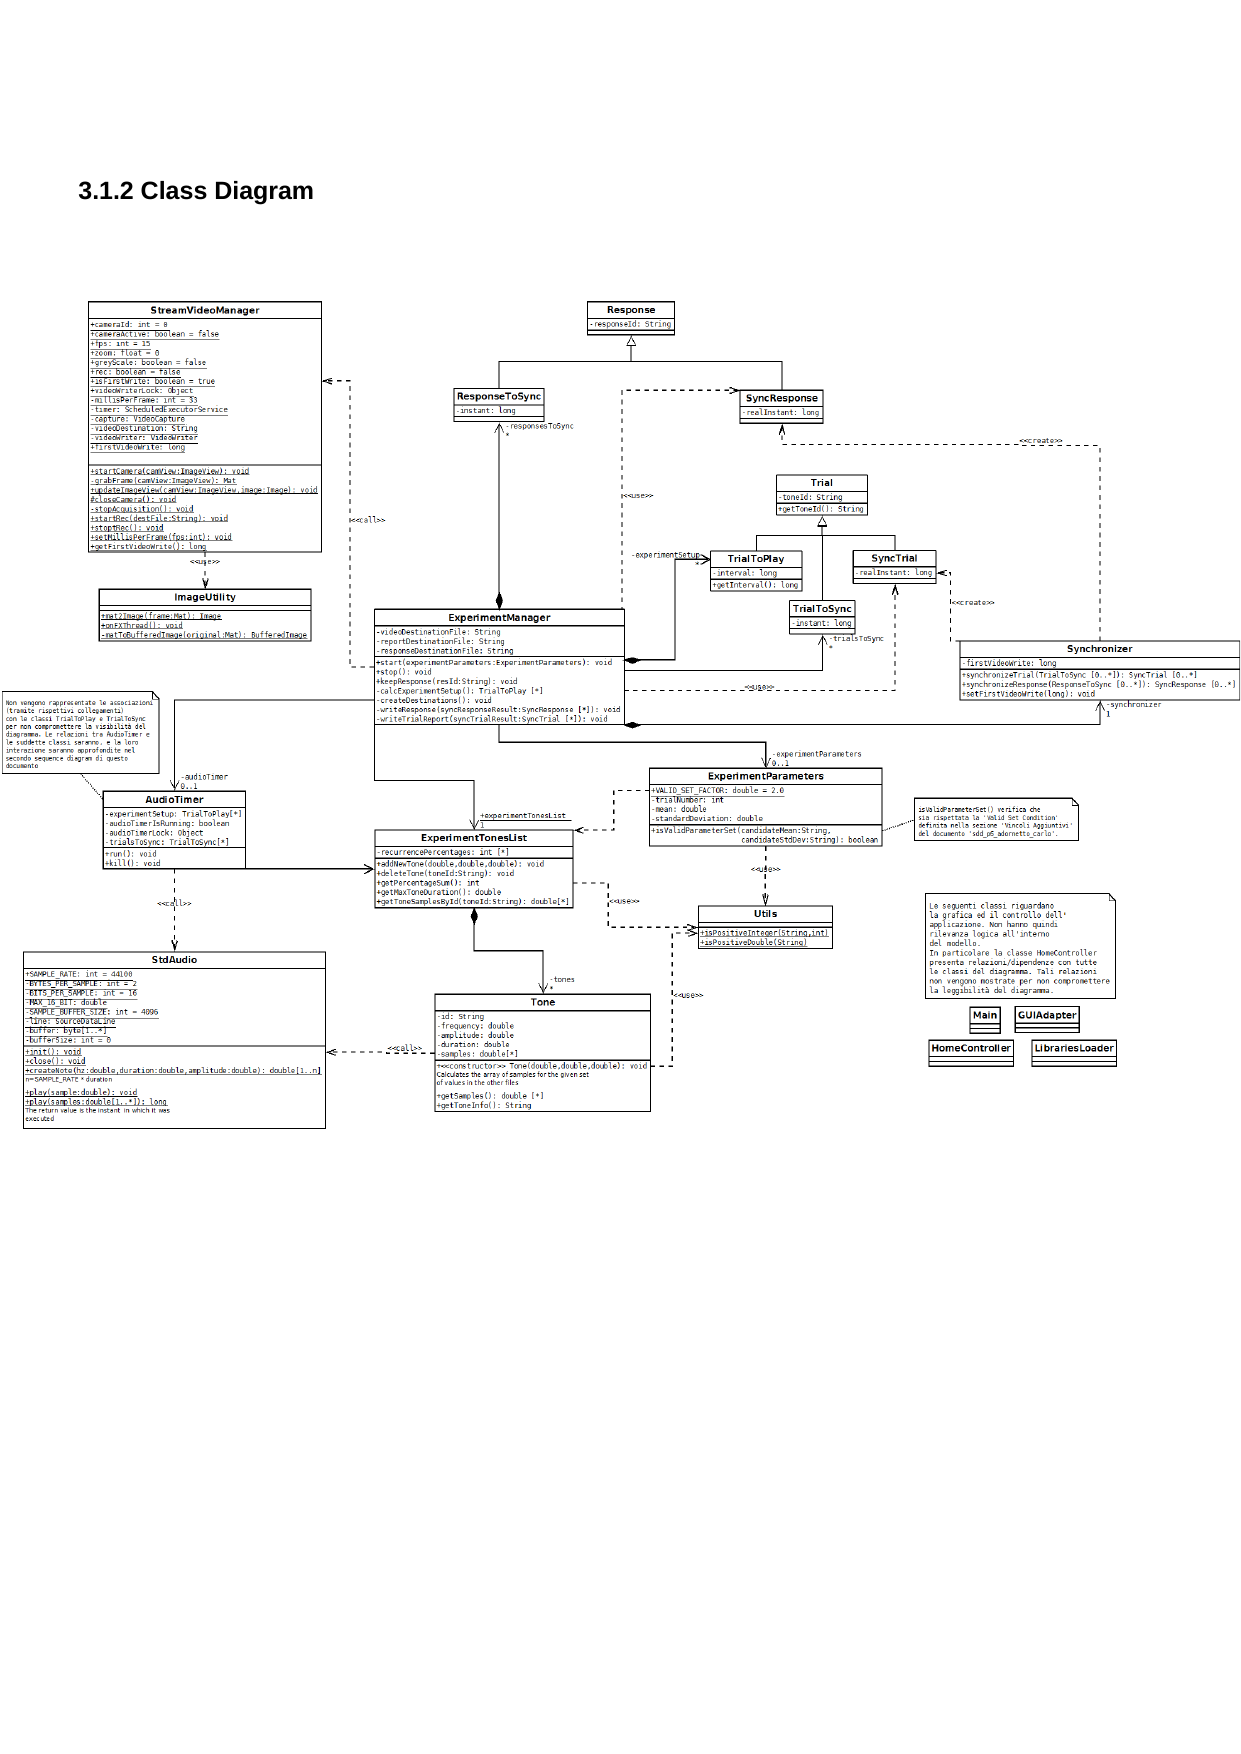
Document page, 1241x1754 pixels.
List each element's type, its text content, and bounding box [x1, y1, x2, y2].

subtitle 3.1.2 Class Diagram [78, 176, 1143, 204]
picture [2, 301, 1241, 1130]
